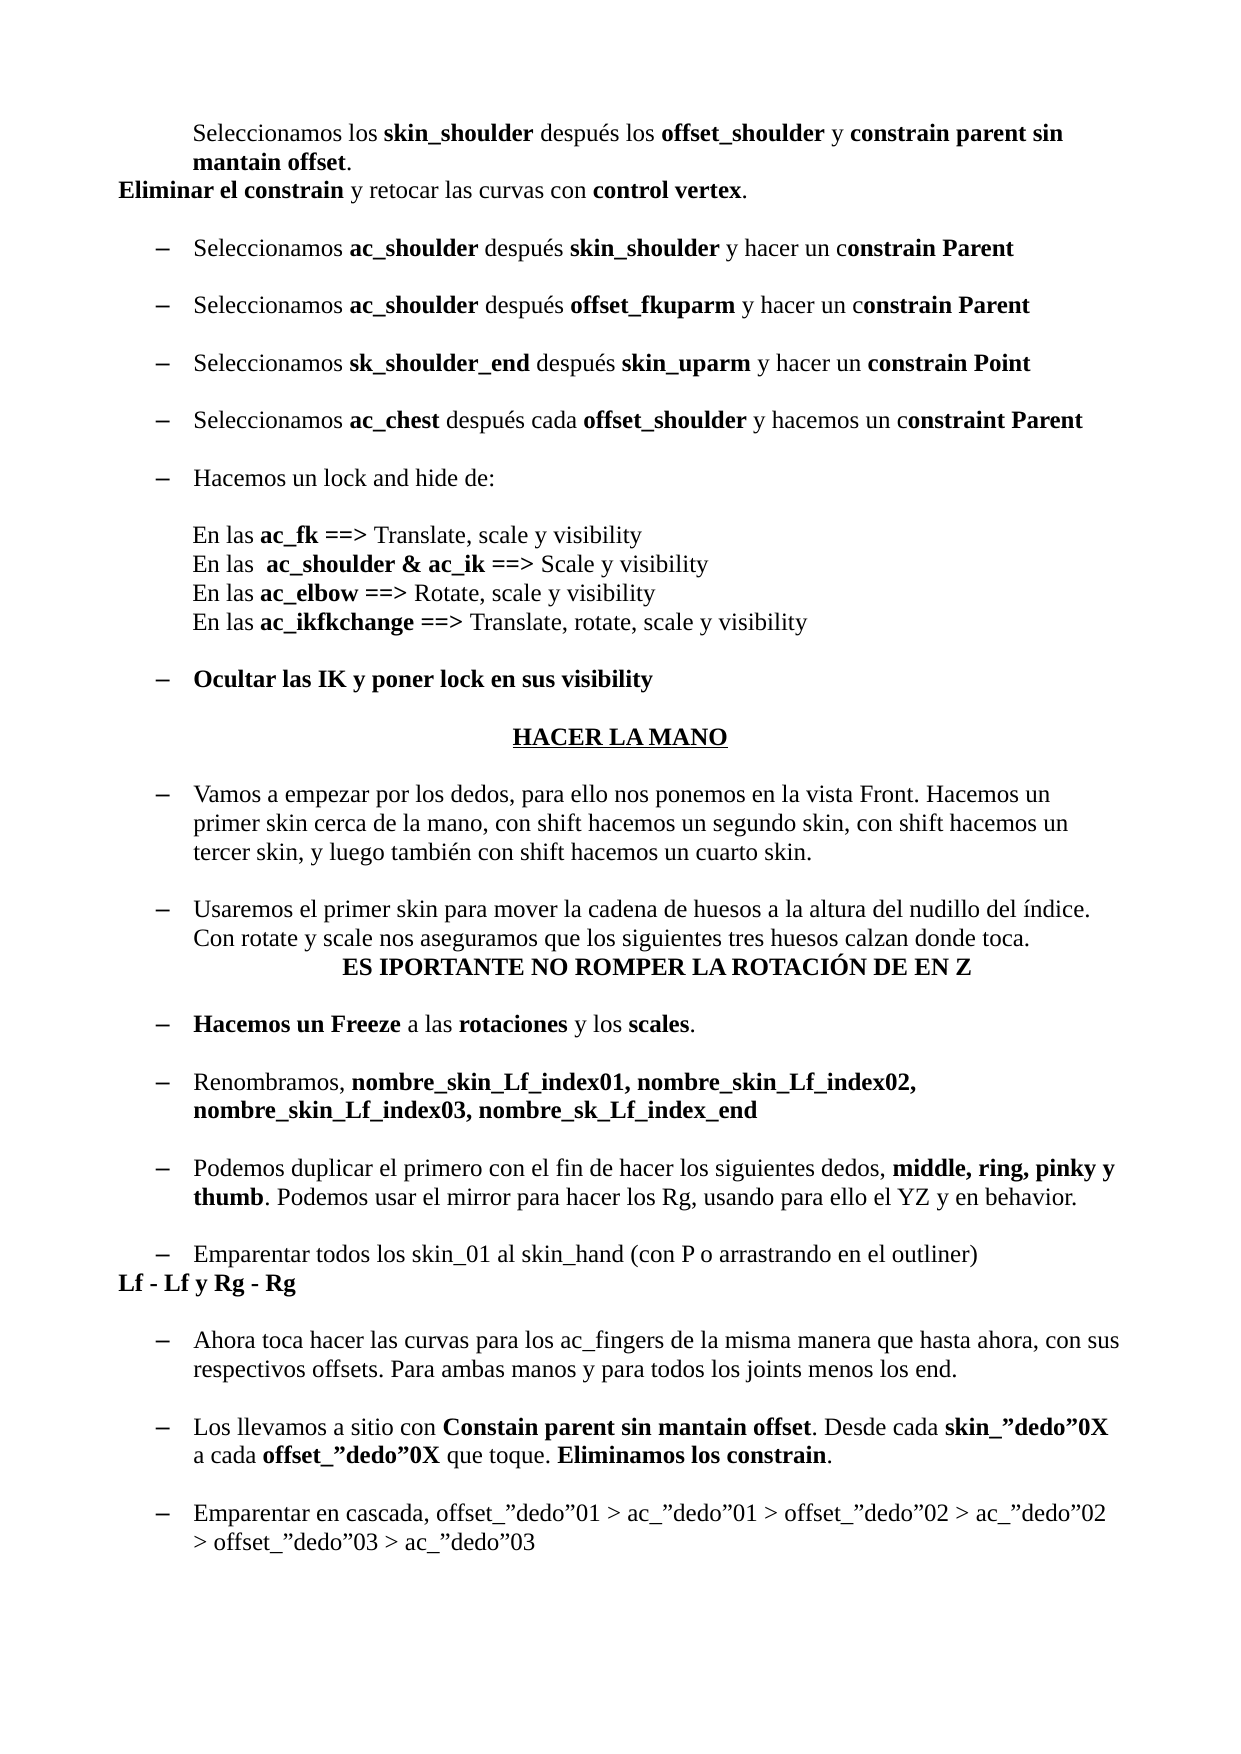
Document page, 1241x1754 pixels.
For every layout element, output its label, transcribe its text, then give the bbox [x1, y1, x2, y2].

text En las ac_fk ==> Translate, scale y visibility [118, 521, 1122, 549]
text Seleccionamos los skin_shoulder después los offset_shoulder y constrain parent sin mantain offset. [192, 118, 1122, 176]
list Ocultar las IK y poner lock en sus visibility [156, 664, 1122, 693]
list Seleccionamos ac_chest después cada offset_shoulder y hacemos un constraint Parent [156, 406, 1122, 434]
list Los llevamos a sitio con Constain parent sin mantain offset. Desde cada skin_”dedo”0X a cada offset_”dedo”0X que toque. Eliminamos los constrain. [156, 1412, 1122, 1469]
list Seleccionamos sk_shoulder_end después skin_uparm y hacer un constrain Point [156, 348, 1122, 377]
text En las ac_elbow ==> Rotate, scale y visibility [118, 578, 1122, 607]
text En las ac_shoulder & ac_ik ==> Scale y visibility [118, 549, 1122, 578]
list Seleccionamos ac_shoulder después offset_fkuparm y hacer un constrain Parent [156, 291, 1122, 319]
list Hacemos un Freeze a las rotaciones y los scales. [156, 1009, 1122, 1038]
text Eliminar el constrain y retocar las curvas con control vertex. [118, 176, 1122, 204]
text ES IPORTANTE NO ROMPER LA ROTACIÓN DE EN Z [118, 952, 1122, 981]
text HACER LA MANO [118, 722, 1122, 751]
list Seleccionamos ac_shoulder después skin_shoulder y hacer un constrain Parent [156, 233, 1122, 262]
text En las ac_ikfkchange ==> Translate, rotate, scale y visibility [118, 607, 1122, 636]
list Usaremos el primer skin para mover la cadena de huesos a la altura del nudillo del índice. Con rotate y scale nos aseguramos que los siguientes tres huesos calzan donde toca. [156, 894, 1122, 952]
text Lf - Lf y Rg - Rg [118, 1268, 1122, 1297]
list Ahora toca hacer las curvas para los ac_fingers de la misma manera que hasta ahora, con sus respectivos offsets. Para ambas manos y para todos los joints menos los end. [156, 1326, 1122, 1383]
list Emparentar todos los skin_01 al skin_hand (con P o arrastrando en el outliner) [156, 1239, 1122, 1268]
list Podemos duplicar el primero con el fin de hacer los siguientes dedos, middle, ring, pinky y thumb. Podemos usar el mirror para hacer los Rg, usando para ello el YZ y en behavior. [156, 1153, 1122, 1211]
list Renombramos, nombre_skin_Lf_index01, nombre_skin_Lf_index02, nombre_skin_Lf_index03, nombre_sk_Lf_index_end [156, 1067, 1122, 1124]
list Vamos a empezar por los dedos, para ello nos ponemos en la vista Front. Hacemos un primer skin cerca de la mano, con shift hacemos un segundo skin, con shift hacemos un tercer skin, y luego también con shift hacemos un cuarto skin. [156, 779, 1122, 866]
list Emparentar en cascada, offset_”dedo”01 > ac_”dedo”01 > offset_”dedo”02 > ac_”dedo”02 > offset_”dedo”03 > ac_”dedo”03 [156, 1498, 1122, 1556]
list Hacemos un lock and hide de: [156, 463, 1122, 492]
